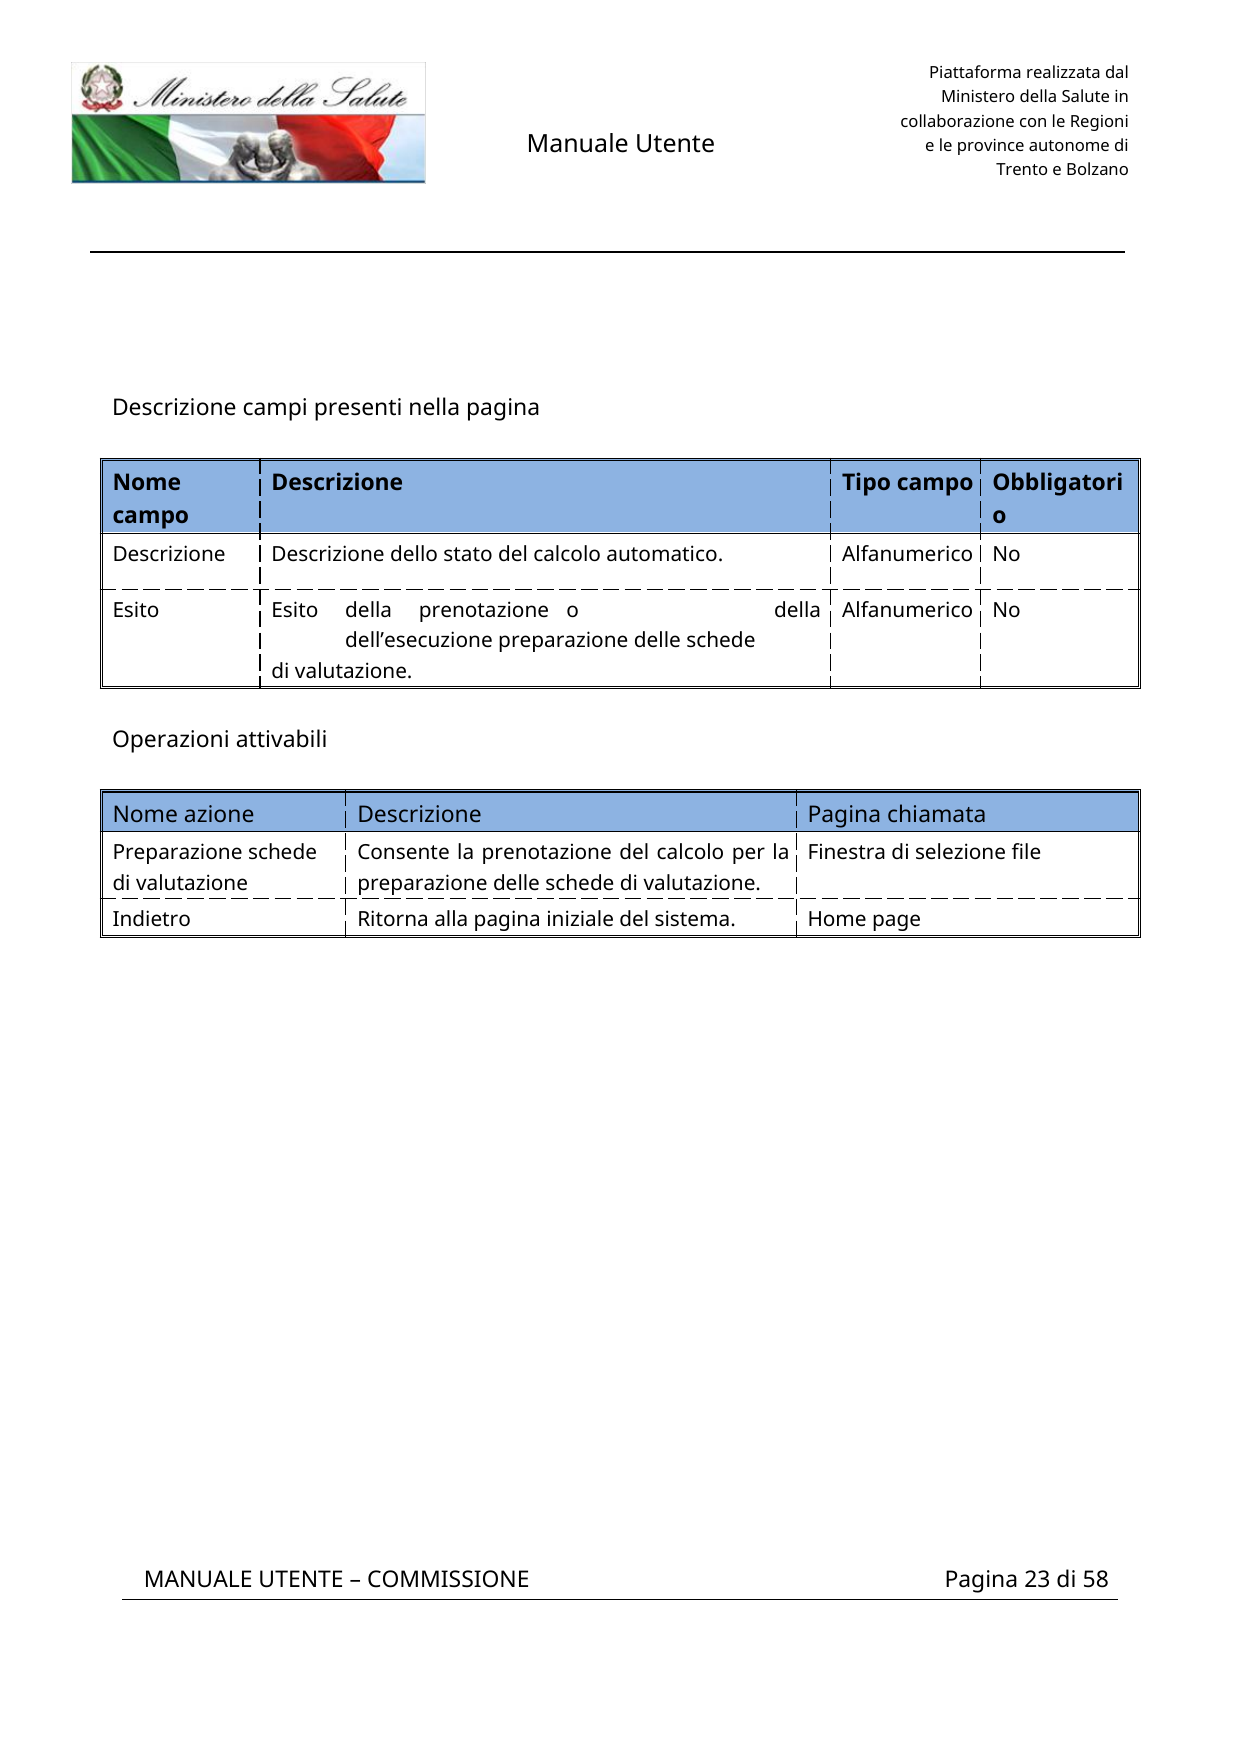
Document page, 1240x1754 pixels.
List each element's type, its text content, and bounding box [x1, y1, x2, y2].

table_cell Alfanumerico [831, 589, 981, 686]
table_cell No [981, 534, 1138, 588]
text Operazioni attivabili [112, 723, 1172, 754]
table_cell Preparazione schede di valutazione [103, 832, 346, 898]
table_cell Alfanumerico [831, 534, 981, 588]
table_cell [774, 534, 831, 588]
table_cell Indietro [103, 898, 346, 934]
text Descrizione campi presenti nella pagina [112, 391, 1131, 422]
table_cell Descrizione [103, 534, 260, 588]
table_header Nome azione [103, 793, 346, 831]
table_cell Esito della prenotazione o dell’esecuzione preparazione delle schede di valutazione. [260, 589, 774, 686]
table_cell Descrizione dello stato del calcolo automatico. [260, 534, 774, 588]
table_header Pagina chiamata [796, 793, 1138, 831]
table_header Descrizione [346, 793, 796, 831]
table_header [774, 461, 831, 532]
table_cell Finestra di selezione file [796, 832, 1138, 898]
table_header Tipo campo [831, 461, 981, 532]
table_cell Consente la prenotazione del calcolo per la preparazione delle schede di valutazione. [346, 832, 796, 898]
table_header Descrizione [260, 461, 774, 532]
table_header Obbligatorio [981, 461, 1138, 532]
table_cell Home page [796, 898, 1138, 934]
table_cell Ritorna alla pagina iniziale del sistema. [346, 898, 796, 934]
table_cell Esito [103, 589, 260, 686]
table_header Nome campo [103, 461, 260, 532]
table_cell No [981, 589, 1138, 686]
table_cell della [774, 589, 831, 686]
